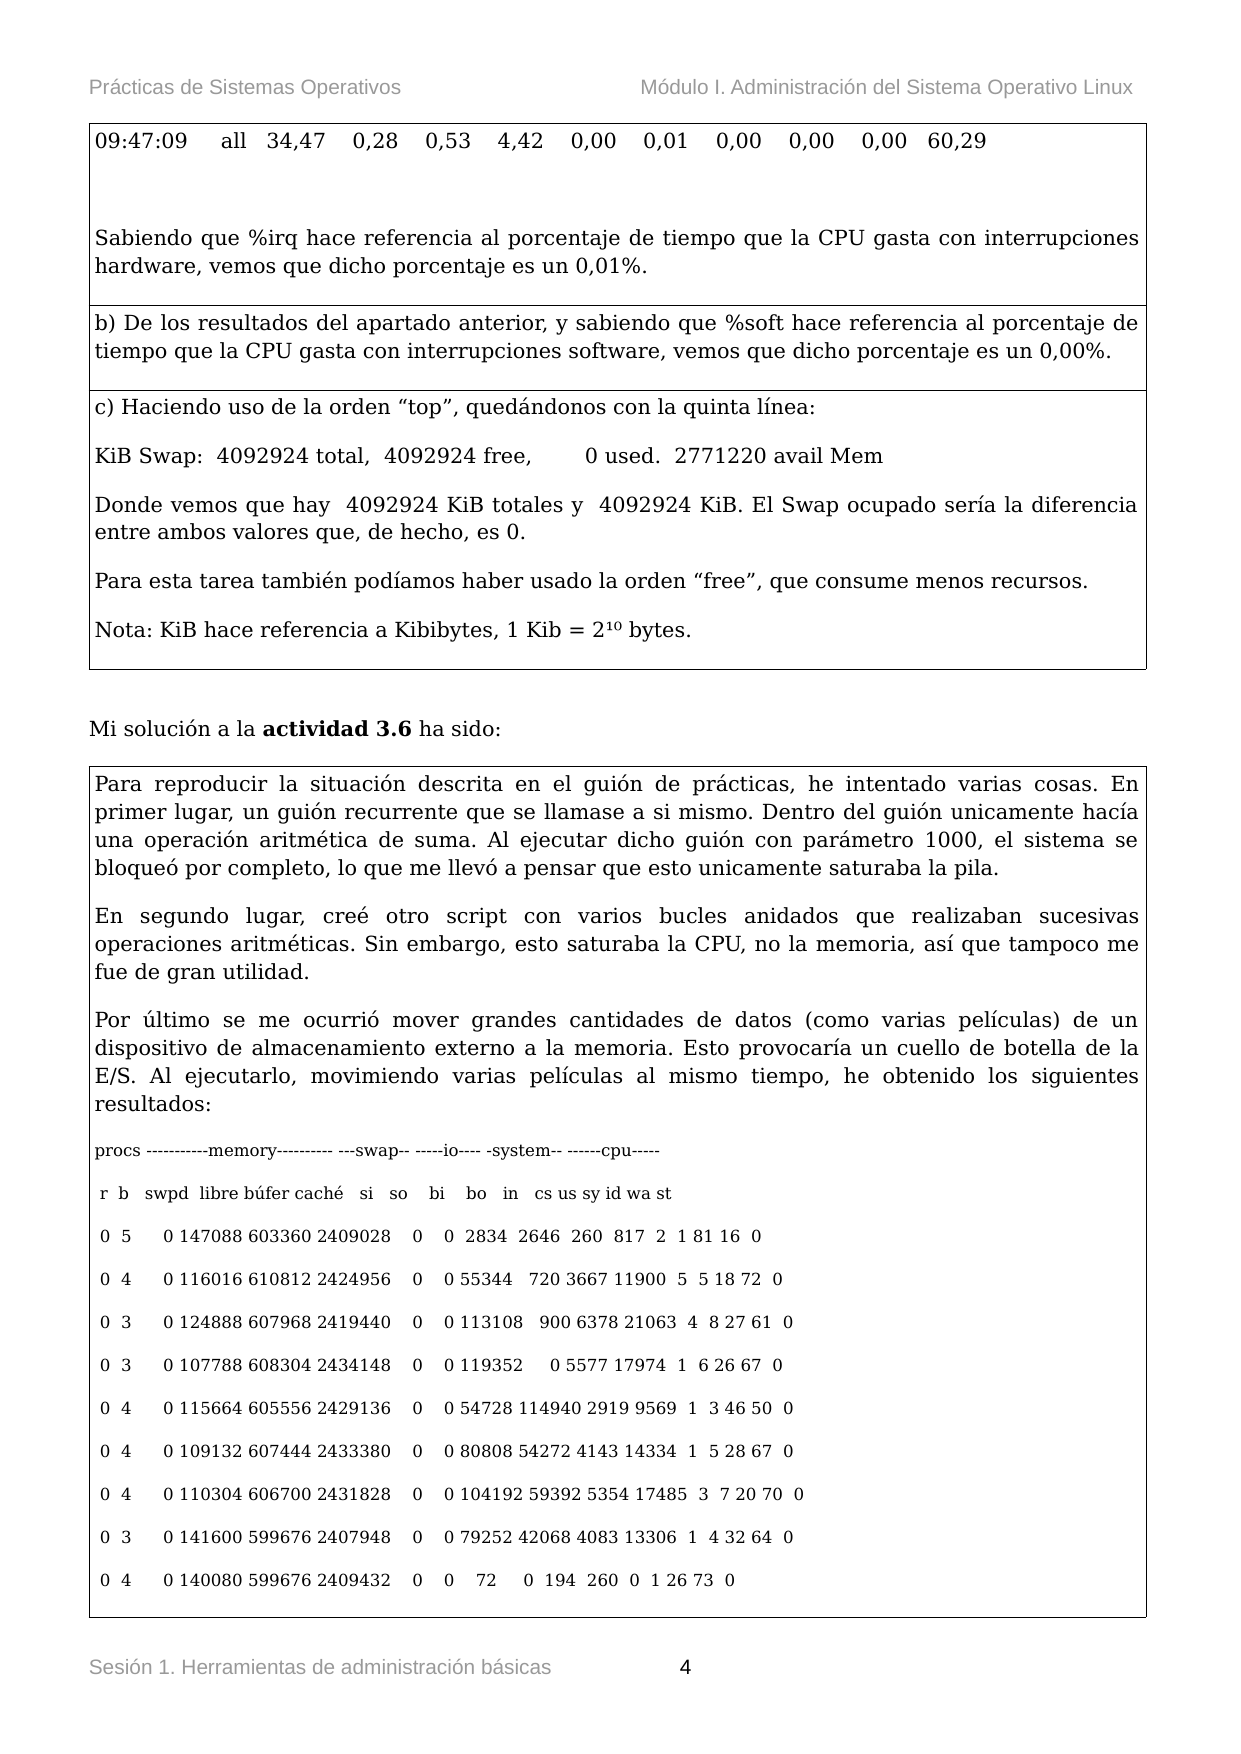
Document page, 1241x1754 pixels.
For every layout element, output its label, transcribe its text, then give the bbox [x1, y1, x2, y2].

table_cell c) Haciendo uso de la orden “top”, quedándonos con la quinta línea: KiB Swap: 4092924 total, 4092924 free, 0 used. 2771220 avail Mem Donde vemos que hay 4092924 KiB totales y 4092924 KiB. El Swap ocupado sería la diferencia entre ambos valores que, de hecho, es 0. Para esta tarea también podíamos haber usado la orden “free”, que consume menos recursos. Nota: KiB hace referencia a Kibibytes, 1 Kib = 2¹⁰ bytes. [90, 391, 1146, 668]
table_header Para reproducir la situación descrita en el guión de prácticas, he intentado varias cosas. En primer lugar, un guión recurrente que se llamase a si mismo. Dentro del guión unicamente hacía una operación aritmética de suma. Al ejecutar dicho guión con parámetro 1000, el sistema se bloqueó por completo, lo que me llevó a pensar que esto unicamente saturaba la pila. En segundo lugar, creé otro script con varios bucles anidados que realizaban sucesivas operaciones aritméticas. Sin embargo, esto saturaba la CPU, no la memoria, así que tampoco me fue de gran utilidad. Por último se me ocurrió mover grandes cantidades de datos (como varias películas) de un dispositivo de almacenamiento externo a la memoria. Esto provocaría un cuello de botella de la E/S. Al ejecutarlo, movimiendo varias películas al mismo tiempo, he obtenido los siguientes resultados: procs -----------memory---------- ---swap-- -----io---- -system-- ------cpu----- r b swpd libre búfer caché si so bi bo in cs us sy id wa st 0 5 0 147088 603360 2409028 0 0 2834 2646 260 817 2 1 81 16 0 0 4 0 116016 610812 2424956 0 0 55344 720 3667 11900 5 5 18 72 0 0 3 0 124888 607968 2419440 0 0 113108 900 6378 21063 4 8 27 61 0 0 3 0 107788 608304 2434148 0 0 119352 0 5577 17974 1 6 26 67 0 0 4 0 115664 605556 2429136 0 0 54728 114940 2919 9569 1 3 46 50 0 0 4 0 109132 607444 2433380 0 0 80808 54272 4143 14334 1 5 28 67 0 0 4 0 110304 606700 2431828 0 0 104192 59392 5354 17485 3 7 20 70 0 0 3 0 141600 599676 2407948 0 0 79252 42068 4083 13306 1 4 32 64 0 0 4 0 140080 599676 2409432 0 0 72 0 194 260 0 1 26 73 0 [90, 767, 1146, 1617]
table_header 09:47:09 all 34,47 0,28 0,53 4,42 0,00 0,01 0,00 0,00 0,00 60,29 Sabiendo que %irq hace referencia al porcentaje de tiempo que la CPU gasta con interrupciones hardware, vemos que dicho porcentaje es un 0,01%. [90, 124, 1146, 305]
text Mi solución a la actividad 3.6 ha sido: [89, 717, 1146, 742]
table_cell b) De los resultados del apartado anterior, y sabiendo que %soft hace referencia al porcentaje de tiempo que la CPU gasta con interrupciones software, vemos que dicho porcentaje es un 0,00%. [90, 306, 1146, 389]
